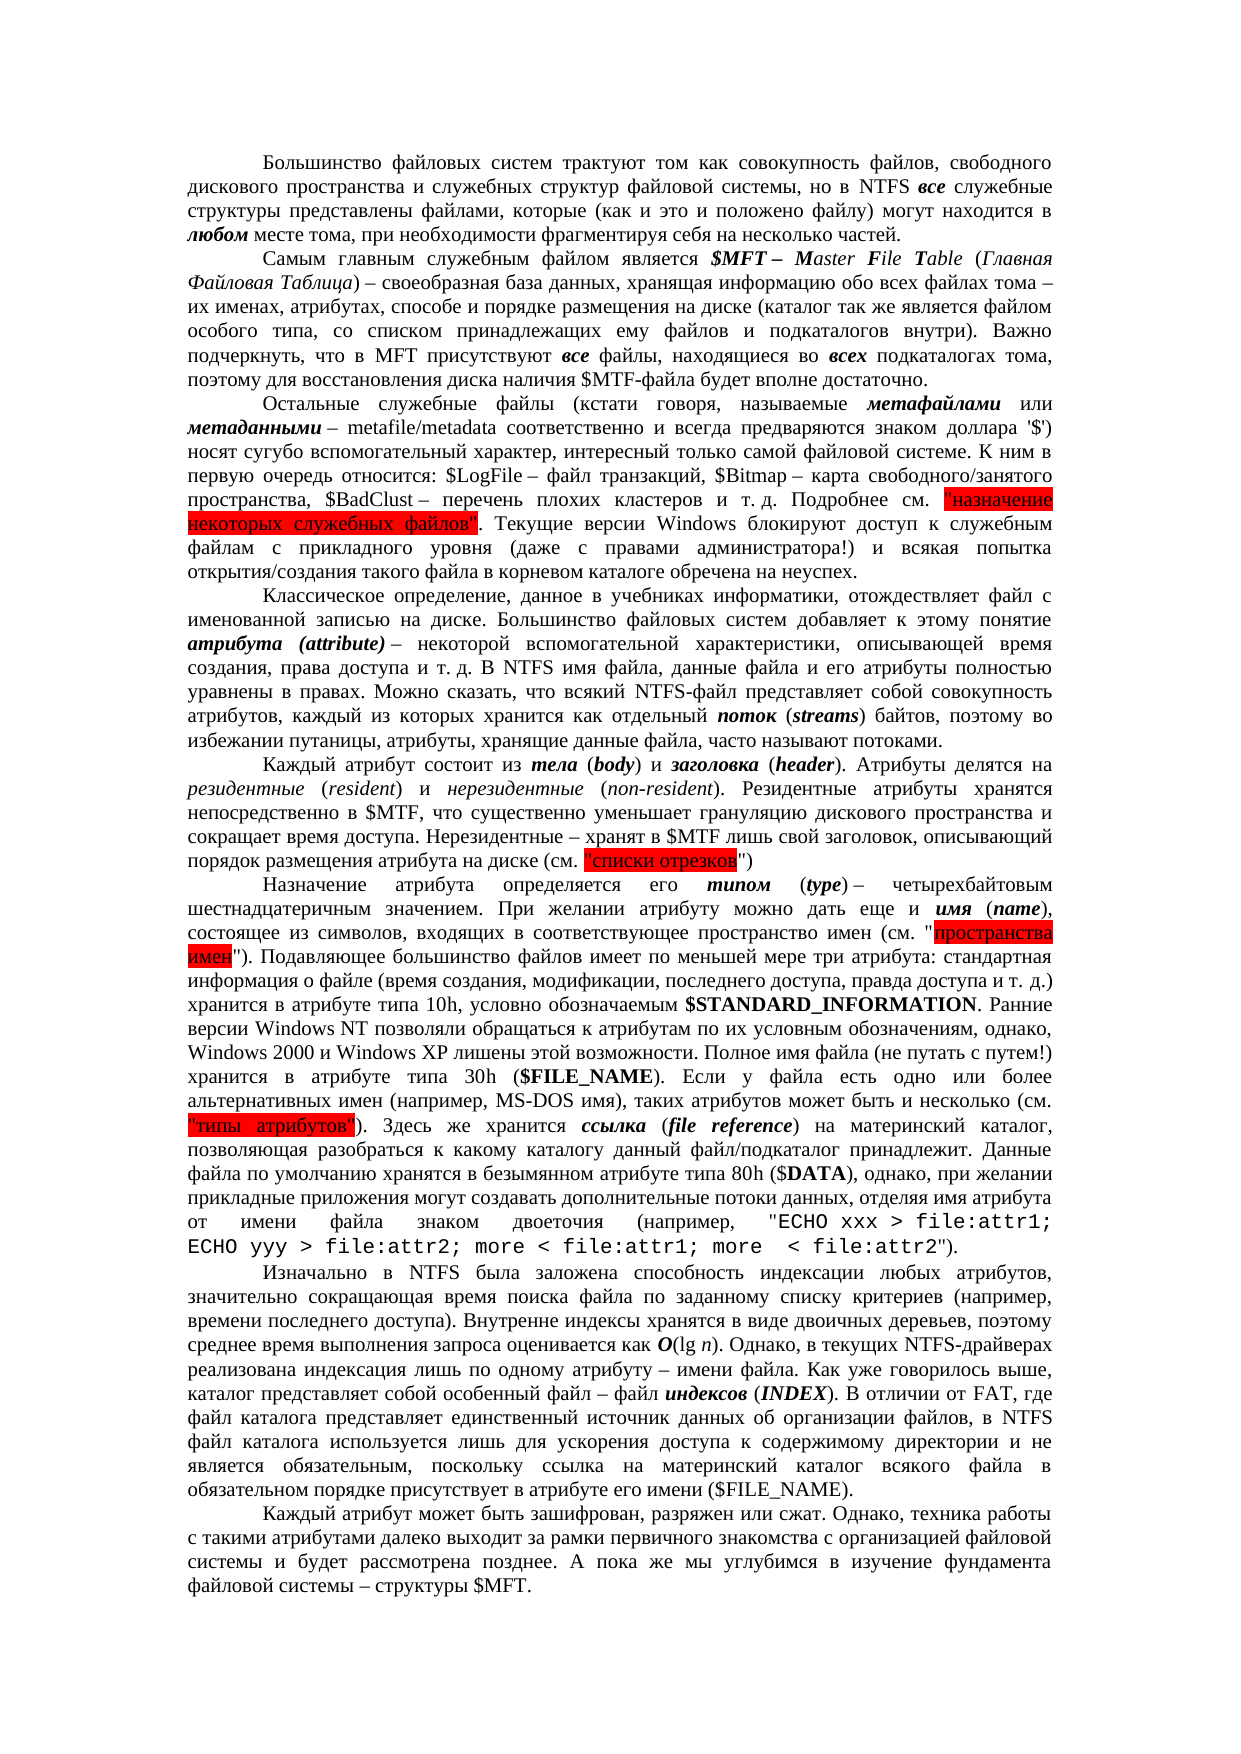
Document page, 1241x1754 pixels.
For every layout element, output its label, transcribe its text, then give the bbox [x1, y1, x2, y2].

text Назначение атрибута определяется его типом (type) – четырехбайтовым шестнадцатеричным значением. При желании атрибуту можно дать еще и имя (name), состоящее из символов, входящих в соответствующее пространство имен (см. "пространства имен"). Подавляющее большинство файлов имеет по меньшей мере три атрибута: стандартная информация о файле (время создания, модификации, последнего доступа, правда доступа и т. д.) хранится в атрибуте типа 10h, условно обозначаемым $STANDARD_INFORMATION. Ранние версии Windows NT позволяли обращаться к атрибутам по их условным обозначениям, однако, Windows 2000 и Windows XP лишены этой возможности. Полное имя файла (не путать с путем!) хранится в атрибуте типа 30h ($FILE_NAME). Если у файла есть одно или более альтернативных имен (например, MS-DOS имя), таких атрибутов может быть и несколько (см. "типы атрибутов"). Здесь же хранится ссылка (file reference) на материнский каталог, позволяющая разобраться к какому каталогу данный файл/подкаталог принадлежит. Данные файла по умолчанию хранятся в безымянном атрибуте типа 80h ($DATA), однако, при желании прикладные приложения могут создавать дополнительные потоки данных, отделяя имя атрибута от имени файла знаком двоеточия (например, "ECHO xxx > file:attr1; ECHO yyy > file:attr2; more < file:attr1; more < file:attr2"). [187, 872, 1053, 1260]
text Каждый атрибут может быть зашифрован, разряжен или сжат. Однако, техника работы с такими атрибутами далеко выходит за рамки первичного знакомства с организацией файловой системы и будет рассмотрена позднее. А пока же мы углубимся в изучение фундамента файловой системы – структуры $MFT. [187, 1501, 1053, 1597]
text Классическое определение, данное в учебниках информатики, отождествляет файл с именованной записью на диске. Большинство файловых систем добавляет к этому понятие атрибута (attribute) – некоторой вспомогательной характеристики, описывающей время создания, права доступа и т. д. В NTFS имя файла, данные файла и его атрибуты полностью уравнены в правах. Можно сказать, что всякий NTFS-файл представляет собой совокупность атрибутов, каждый из которых хранится как отдельный поток (streams) байтов, поэтому во избежании путаницы, атрибуты, хранящие данные файла, часто называют потоками. [187, 583, 1053, 752]
text Изначально в NTFS была заложена способность индексации любых атрибутов, значительно сокращающая время поиска файла по заданному списку критериев (например, времени последнего доступа). Внутренне индексы хранятся в виде двоичных деревьев, поэтому среднее время выполнения запроса оценивается как O(lg n). Однако, в текущих NTFS-драйверах реализована индексация лишь по одному атрибуту – имени файла. Как уже говорилось выше, каталог представляет собой особенный файл – файл индексов (INDEX). В отличии от FAT, где файл каталога представляет единственный источник данных об организации файлов, в NTFS файл каталога используется лишь для ускорения доступа к содержимому директории и не является обязательным, поскольку ссылка на материнский каталог всякого файла в обязательном порядке присутствует в атрибуте его имени ($FILE_NAME). [187, 1260, 1053, 1501]
text Большинство файловых систем трактуют том как совокупность файлов, свободного дискового пространства и служебных структур файловой системы, но в NTFS все служебные структуры представлены файлами, которые (как и это и положено файлу) могут находится в любом месте тома, при необходимости фрагментируя себя на несколько частей. [187, 150, 1053, 246]
text Каждый атрибут состоит из тела (body) и заголовка (header). Атрибуты делятся на резидентные (resident) и нерезидентные (non-resident). Резидентные атрибуты хранятся непосредственно в $MTF, что существенно уменьшает грануляцию дискового пространства и сокращает время доступа. Нерезидентные – хранят в $MTF лишь свой заголовок, описывающий порядок размещения атрибута на диске (см. "списки отрезков") [187, 752, 1053, 872]
text Остальные служебные файлы (кстати говоря, называемые метафайлами или метаданными – metafile/metadata соответственно и всегда предваряются знаком доллара '$') носят сугубо вспомогательный характер, интересный только самой файловой системе. К ним в первую очередь относится: $LogFile – файл транзакций, $Bitmap – карта свободного/занятого пространства, $BadClust – перечень плохих кластеров и т. д. Подробнее см. "назначение некоторых служебных файлов". Текущие версии Windows блокируют доступ к служебным файлам с прикладного уровня (даже с правами администратора!) и всякая попытка открытия/создания такого файла в корневом каталоге обречена на неуспех. [187, 391, 1053, 583]
text Самым главным служебным файлом является $MFT – Master File Table (Главная Файловая Таблица) – своеобразная база данных, хранящая информацию обо всех файлах тома – их именах, атрибутах, способе и порядке размещения на диске (каталог так же является файлом особого типа, со списком принадлежащих ему файлов и подкаталогов внутри). Важно подчеркнуть, что в MFT присутствуют все файлы, находящиеся во всех подкаталогах тома, поэтому для восстановления диска наличия $MTF-файла будет вполне достаточно. [187, 246, 1053, 391]
